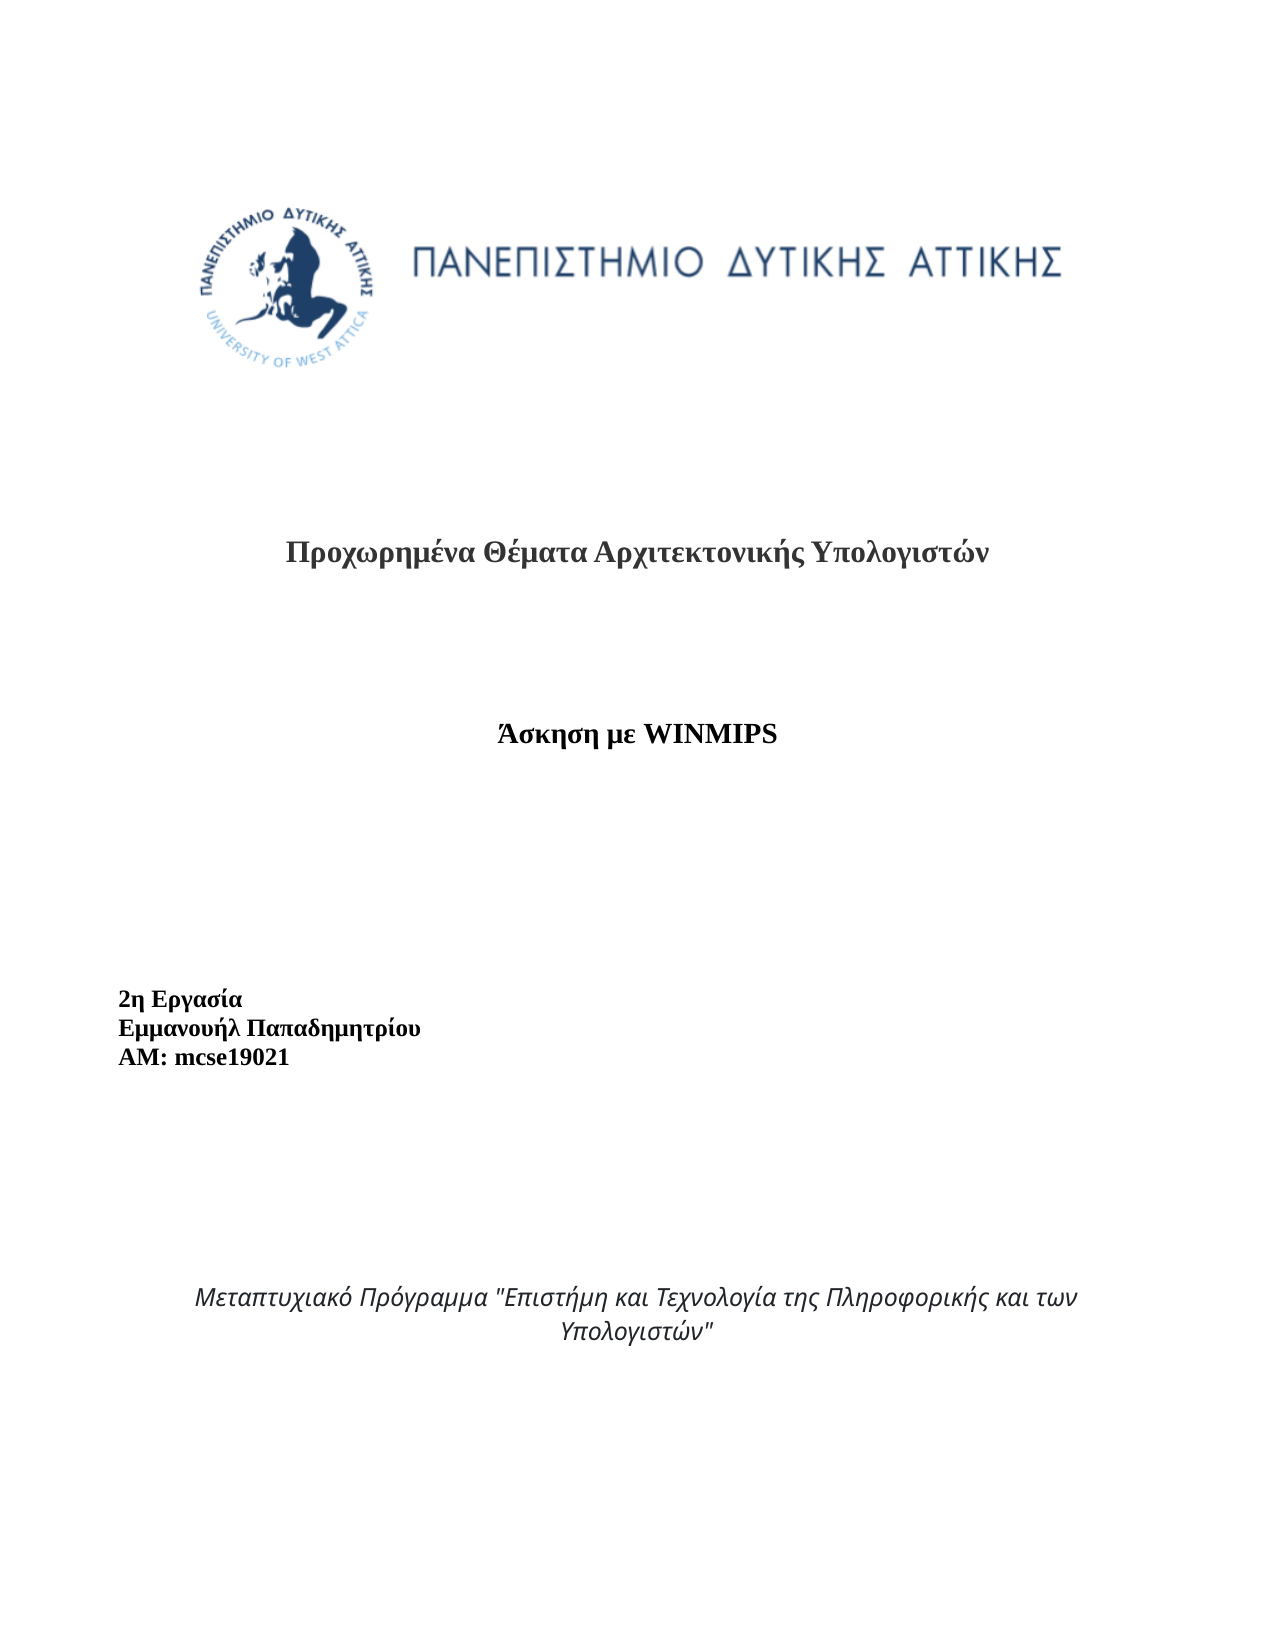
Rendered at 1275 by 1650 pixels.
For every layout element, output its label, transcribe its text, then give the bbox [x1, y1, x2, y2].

picture [166, 162, 1108, 394]
subtitle Προχωρημένα Θέματα Αρχιτεκτονικής Υπολογιστών [118, 534, 1157, 569]
text 2η Εργασία [118, 984, 1157, 1013]
text Άσκηση με WINMIPS [118, 716, 1157, 750]
text Εμμανουήλ Παπαδημητρίου [118, 1013, 1157, 1042]
text Μεταπτυχιακό Πρόγραμμα "Επιστήμη και Τεχνολογία της Πληροφορικής και των Υπολογιστών" [118, 1279, 1157, 1347]
text ΑΜ: mcse19021 [118, 1042, 1157, 1071]
